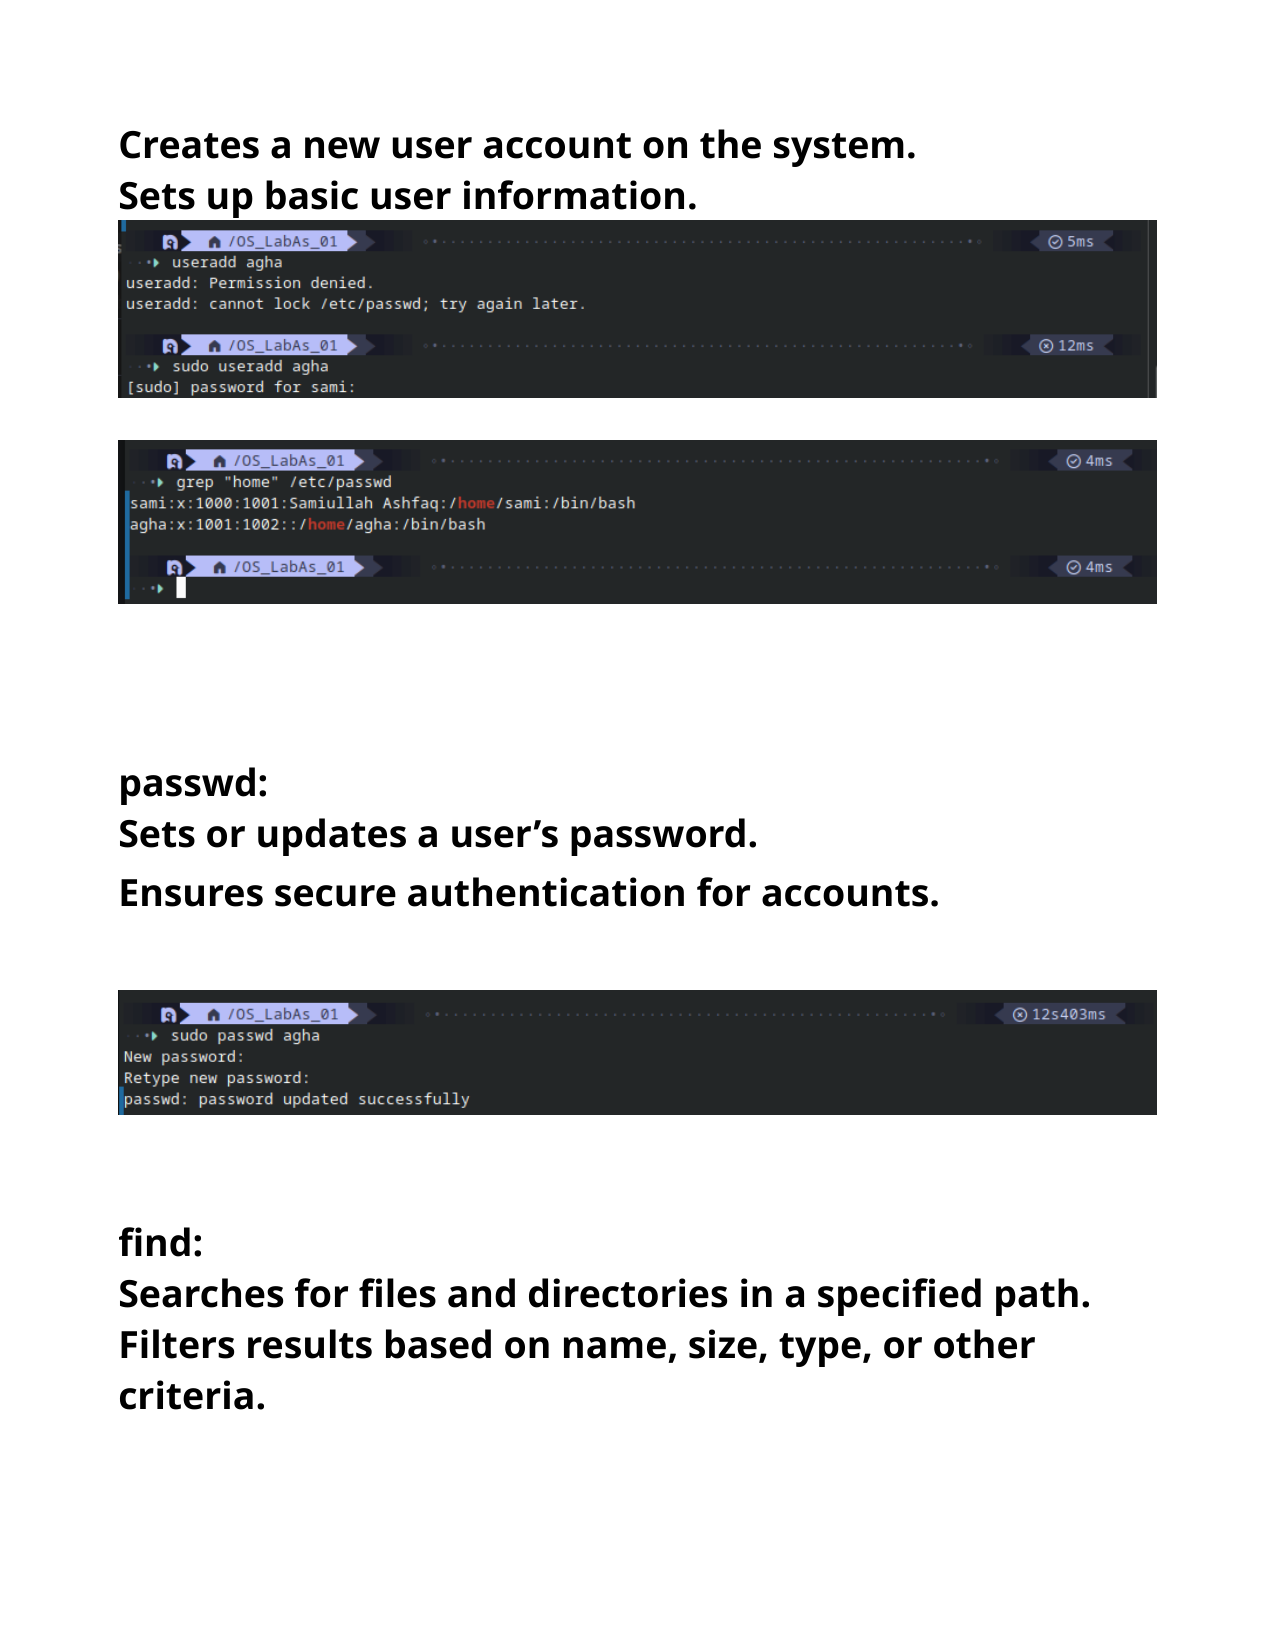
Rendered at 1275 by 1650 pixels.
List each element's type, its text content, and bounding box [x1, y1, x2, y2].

picture [118, 440, 1157, 604]
text find: [118, 1216, 1157, 1267]
picture [118, 220, 1157, 398]
text Sets or updates a user’s password. Ensures secure authentication for accounts. [118, 807, 1157, 917]
text Searches for files and directories in a specified path. Filters results based on name, size, type, or other criteria. [118, 1267, 1157, 1421]
picture [118, 990, 1157, 1115]
text Creates a new user account on the system. Sets up basic user information. [118, 118, 1157, 220]
text passwd: [118, 756, 1157, 807]
